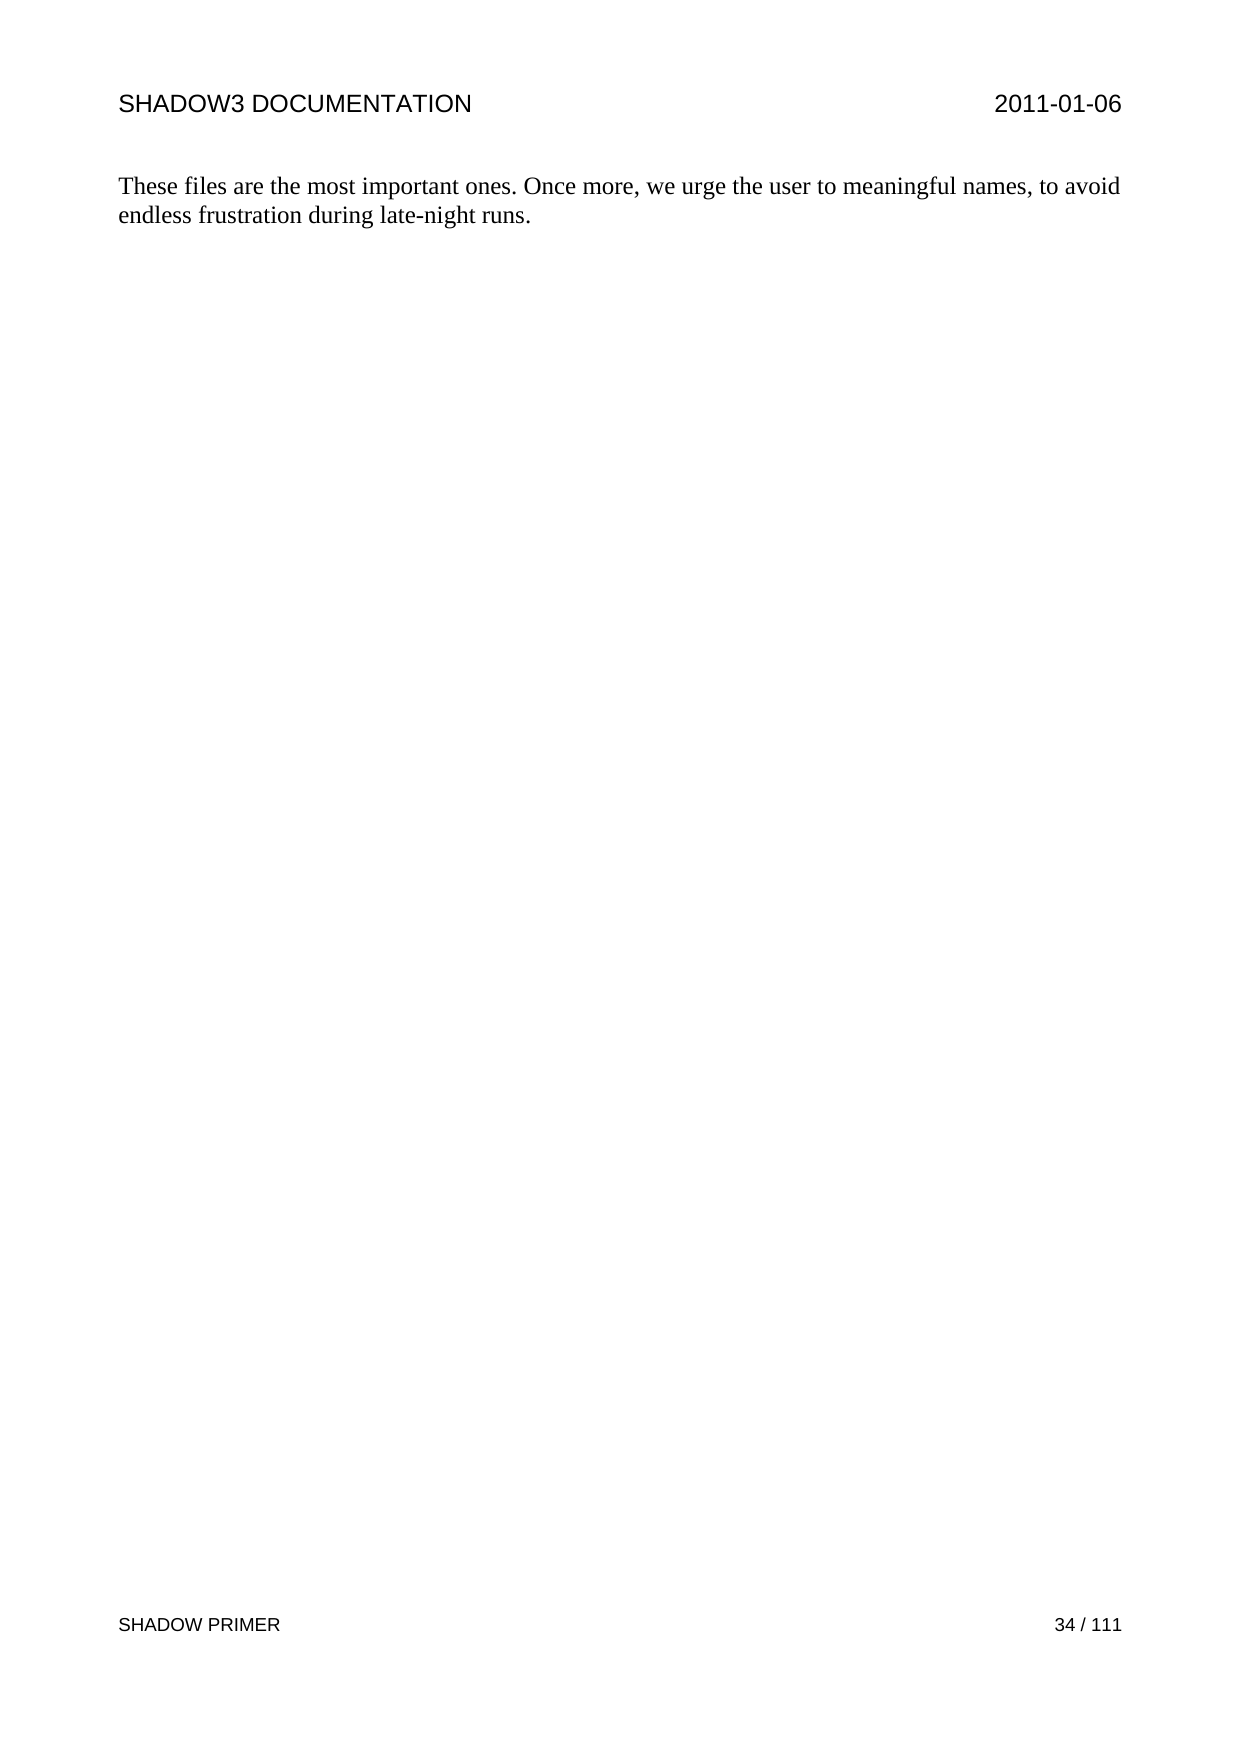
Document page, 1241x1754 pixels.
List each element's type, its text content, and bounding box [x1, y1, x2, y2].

text These files are the most important ones. Once more, we urge the user to meaningful names, to avoid endless frustration during late-night runs. [118, 171, 1122, 229]
